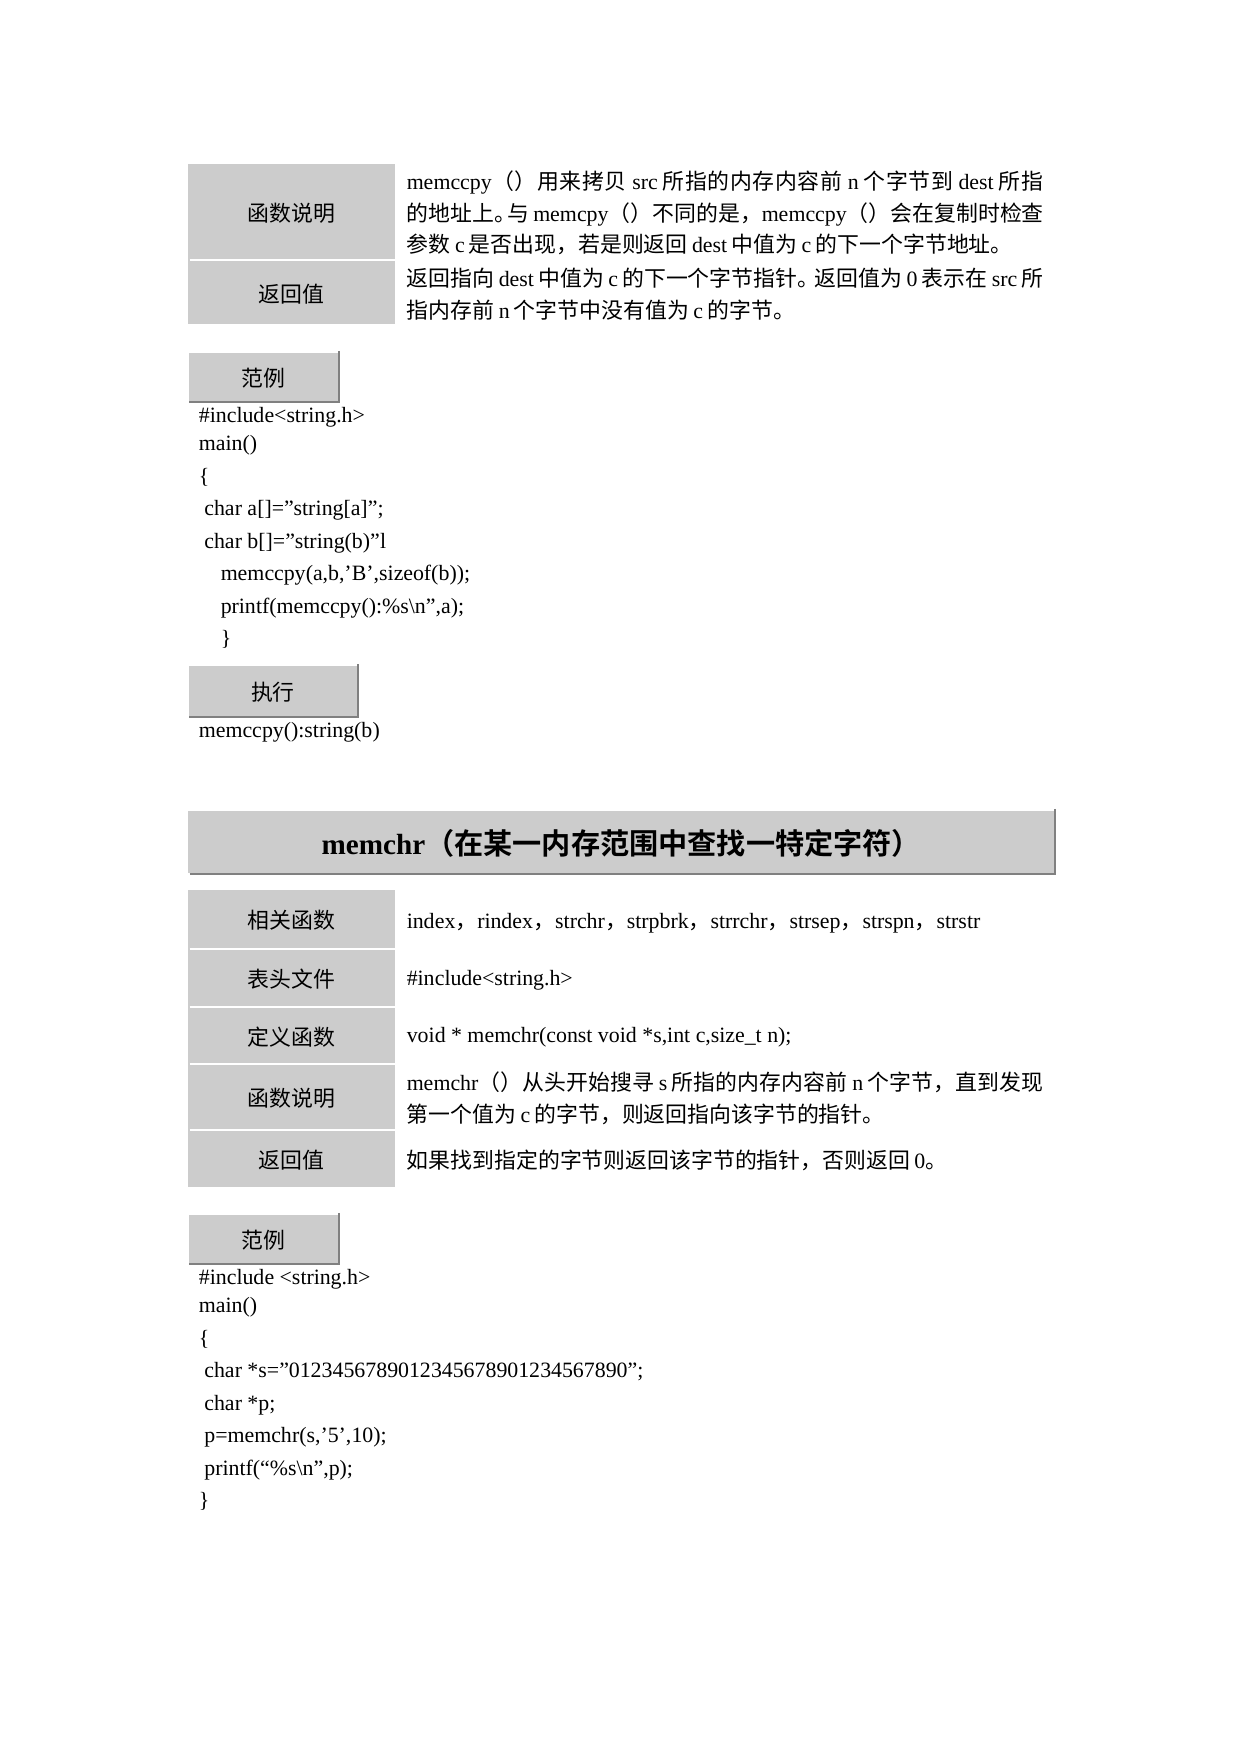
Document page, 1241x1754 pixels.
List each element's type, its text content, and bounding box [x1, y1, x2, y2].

table_cell 返回值 [188, 1129, 395, 1187]
table_cell #include<string.h> main() { char a[]=”string[a]”; char b[]=”string(b)”l memccpy(a,b,’B’,sizeof(b)); printf(memccpy():%s\n”,a); } [188, 401, 1055, 664]
table_cell index，rindex，strchr，strpbrk，strrchr，strsep，strspn，strstr [395, 890, 1055, 948]
table_cell 执行 [189, 666, 357, 716]
table_cell 定义函数 [188, 1006, 395, 1063]
table_cell 如果找到指定的字节则返回该字节的指针，否则返回0。 [395, 1129, 1055, 1187]
table_cell 相关函数 [188, 890, 395, 948]
table_cell #include <string.h> main() { char *s=”0123456789012345678901234567890”; char *p; p=memchr(s,’5’,10); printf(“%s\n”,p); } [188, 1263, 1055, 1569]
table_cell 范例 [189, 353, 338, 401]
table_cell memchr（）从头开始搜寻s所指的内存内容前n个字节，直到发现第一个值为c的字节，则返回指向该字节的指针。 [395, 1063, 1055, 1129]
table_cell 函数说明 [188, 1063, 395, 1129]
table_cell #include<string.h> [395, 948, 1055, 1006]
table_cell void * memchr(const void *s,int c,size_t n); [395, 1006, 1055, 1063]
table_cell 表头文件 [188, 948, 395, 1006]
table_header memchr（在某一内存范围中查找一特定字符） [188, 811, 1054, 873]
table_cell [188, 1187, 1055, 1213]
table_cell [188, 325, 1055, 351]
table_cell memccpy（）用来拷贝src所指的内存内容前n个字节到dest所指的地址上。与memcpy（）不同的是，memccpy（）会在复制时检查参数c是否出现，若是则返回dest中值为c的下一个字节地址。 [395, 162, 1055, 259]
table_cell [359, 664, 1055, 716]
table_cell [340, 1213, 1055, 1263]
table_cell 返回值 [188, 259, 395, 324]
table_cell 返回指向dest中值为c的下一个字节指针。返回值为0表示在src所指内存前n个字节中没有值为c的字节。 [395, 259, 1055, 324]
table_cell 范例 [189, 1215, 338, 1263]
table_cell [188, 873, 1055, 890]
table_cell [340, 351, 1055, 401]
table_cell 函数说明 [188, 164, 395, 259]
table_cell memccpy():string(b) [188, 716, 1055, 776]
